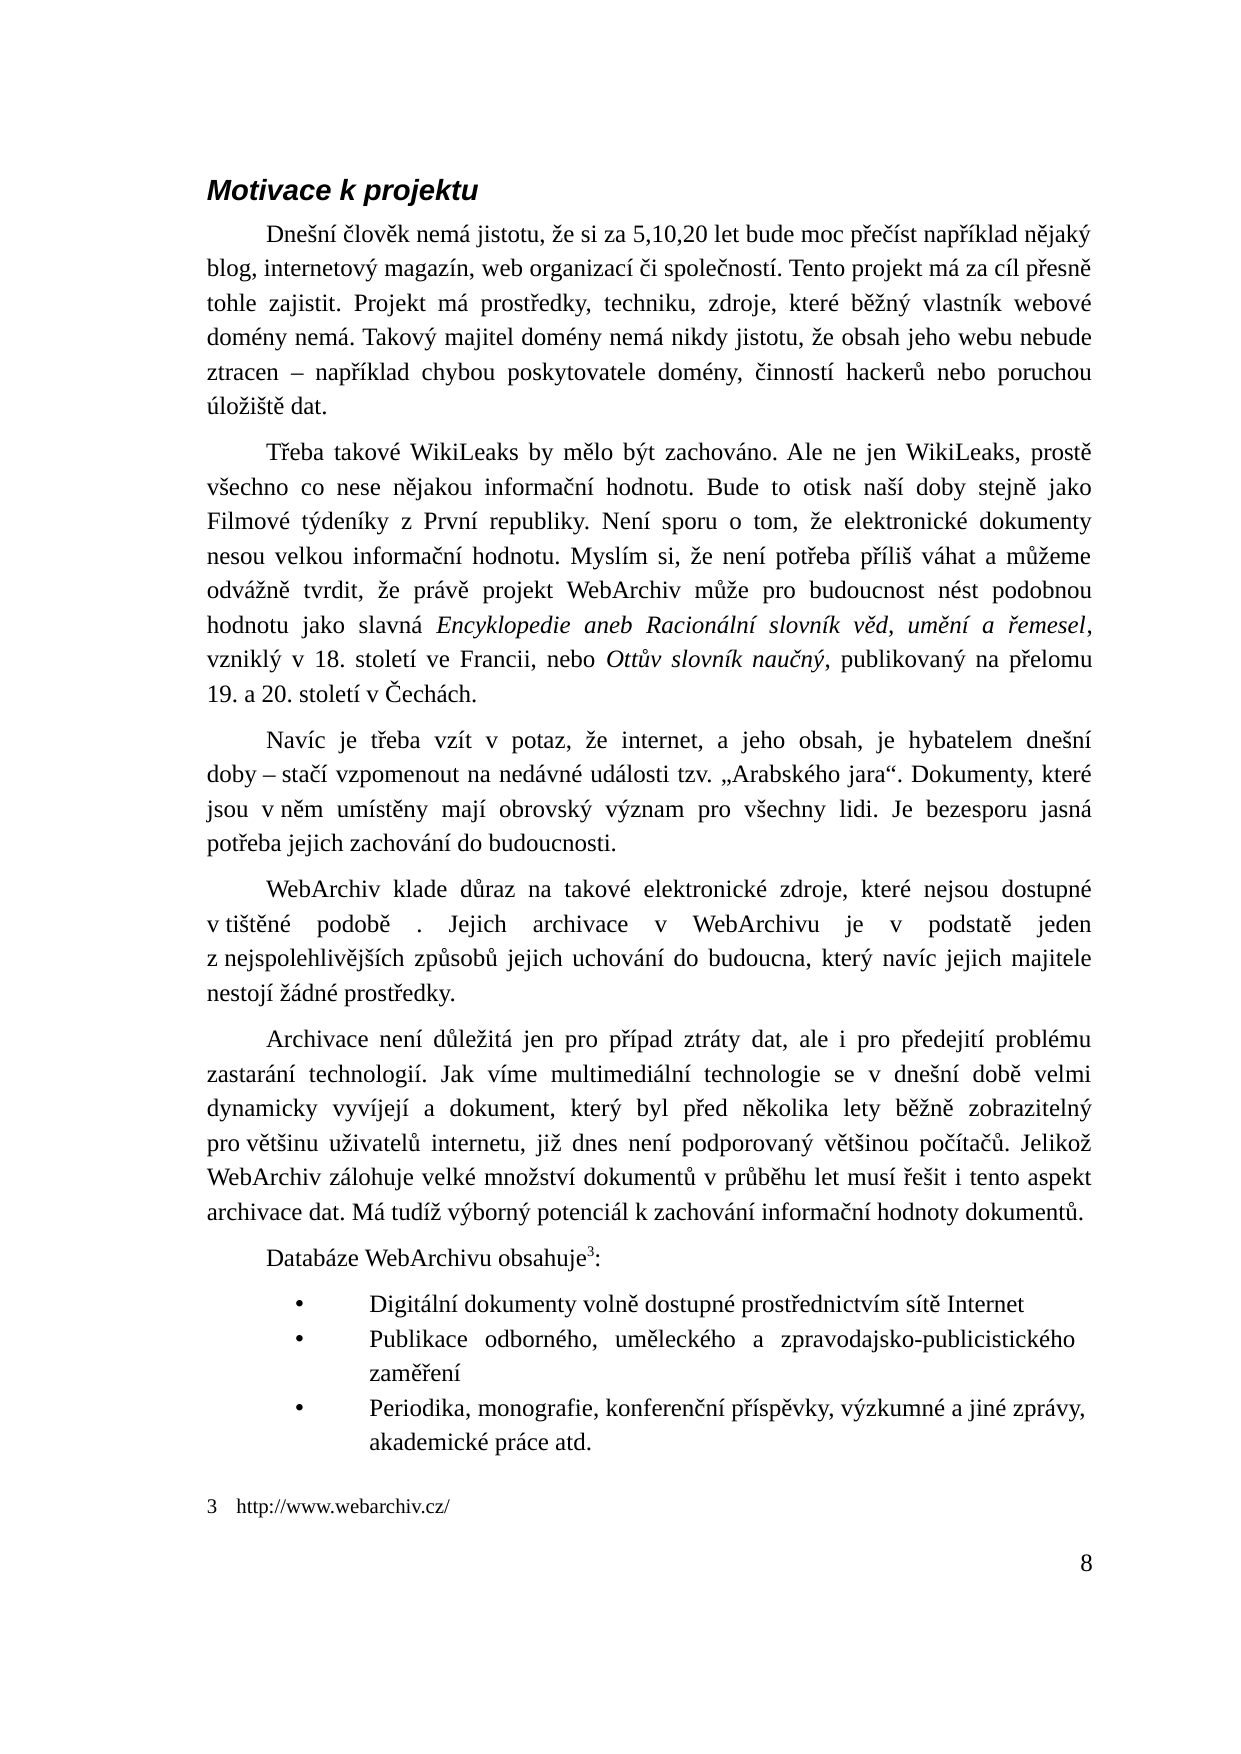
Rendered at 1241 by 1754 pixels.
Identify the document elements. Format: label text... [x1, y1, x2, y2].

list Periodika, monografie, konferenční příspěvky, výzkumné a jiné zprávy, akademické práce atd. [295, 1393, 1093, 1456]
text Třeba takové WikiLeaks by mělo být zachováno. Ale ne jen WikiLeaks, prostě všechno co nese nějakou informační hodnotu. Bude to otisk naší doby stejně jako Filmové týdeníky z První republiky. Není sporu o tom, že elektronické dokumenty nesou velkou informační hodnotu. Myslím si, že není potřeba příliš váhat a můžeme odvážně tvrdit, že právě projekt WebArchiv může pro budoucnost nést podobnou hodnotu jako slavná Encyklopedie aneb Racionální slovník věd, umění a řemesel, vzniklý v 18. století ve Francii, nebo Ottův slovník naučný, publikovaný na přelomu 19. a 20. století v Čechách. [207, 437, 1093, 707]
text WebArchiv klade důraz na takové elektronické zdroje, které nejsou dostupné v tištěné podobě . Jejich archivace v WebArchivu je v podstatě jeden z nejspolehlivějších způsobů jejich uchování do budoucna, který navíc jejich majitele nestojí žádné prostředky. [207, 874, 1093, 1007]
text http://www.webarchiv.cz/ [207, 1494, 1093, 1518]
list Publikace odborného, uměleckého a zpravodajsko-publicistického zaměření [295, 1324, 1093, 1387]
text Dnešní člověk nemá jistotu, že si za 5,10,20 let bude moc přečíst například nějaký blog, internetový magazín, web organizací či společností. Tento projekt má za cíl přesně tohle zajistit. Projekt má prostředky, techniku, zdroje, které běžný vlastník webové domény nemá. Takový majitel domény nemá nikdy jistotu, že obsah jeho webu nebude ztracen – například chybou poskytovatele domény, činností hackerů nebo poruchou úložiště dat. [207, 219, 1093, 420]
text Databáze WebArchivu obsahuje: [207, 1243, 1093, 1272]
text Archivace není důležitá jen pro případ ztráty dat, ale i pro předejití problému zastarání technologií. Jak víme multimediální technologie se v dnešní době velmi dynamicky vyvíjejí a dokument, který byl před několika lety běžně zobrazitelný pro většinu uživatelů internetu, již dnes není podporovaný většinou počítačů. Jelikož WebArchiv zálohuje velké množství dokumentů v průběhu let musí řešit i tento aspekt archivace dat. Má tudíž výborný potenciál k zachování informační hodnoty dokumentů. [207, 1024, 1093, 1225]
subtitle Motivace k projektu [207, 173, 1093, 206]
list Digitální dokumenty volně dostupné prostřednictvím sítě Internet [295, 1289, 1093, 1318]
text Navíc je třeba vzít v potaz, že internet, a jeho obsah, je hybatelem dnešní doby – stačí vzpomenout na nedávné události tzv. „Arabského jara“. Dokumenty, které jsou v něm umístěny mají obrovský význam pro všechny lidi. Je bezesporu jasná potřeba jejich zachování do budoucnosti. [207, 725, 1093, 857]
